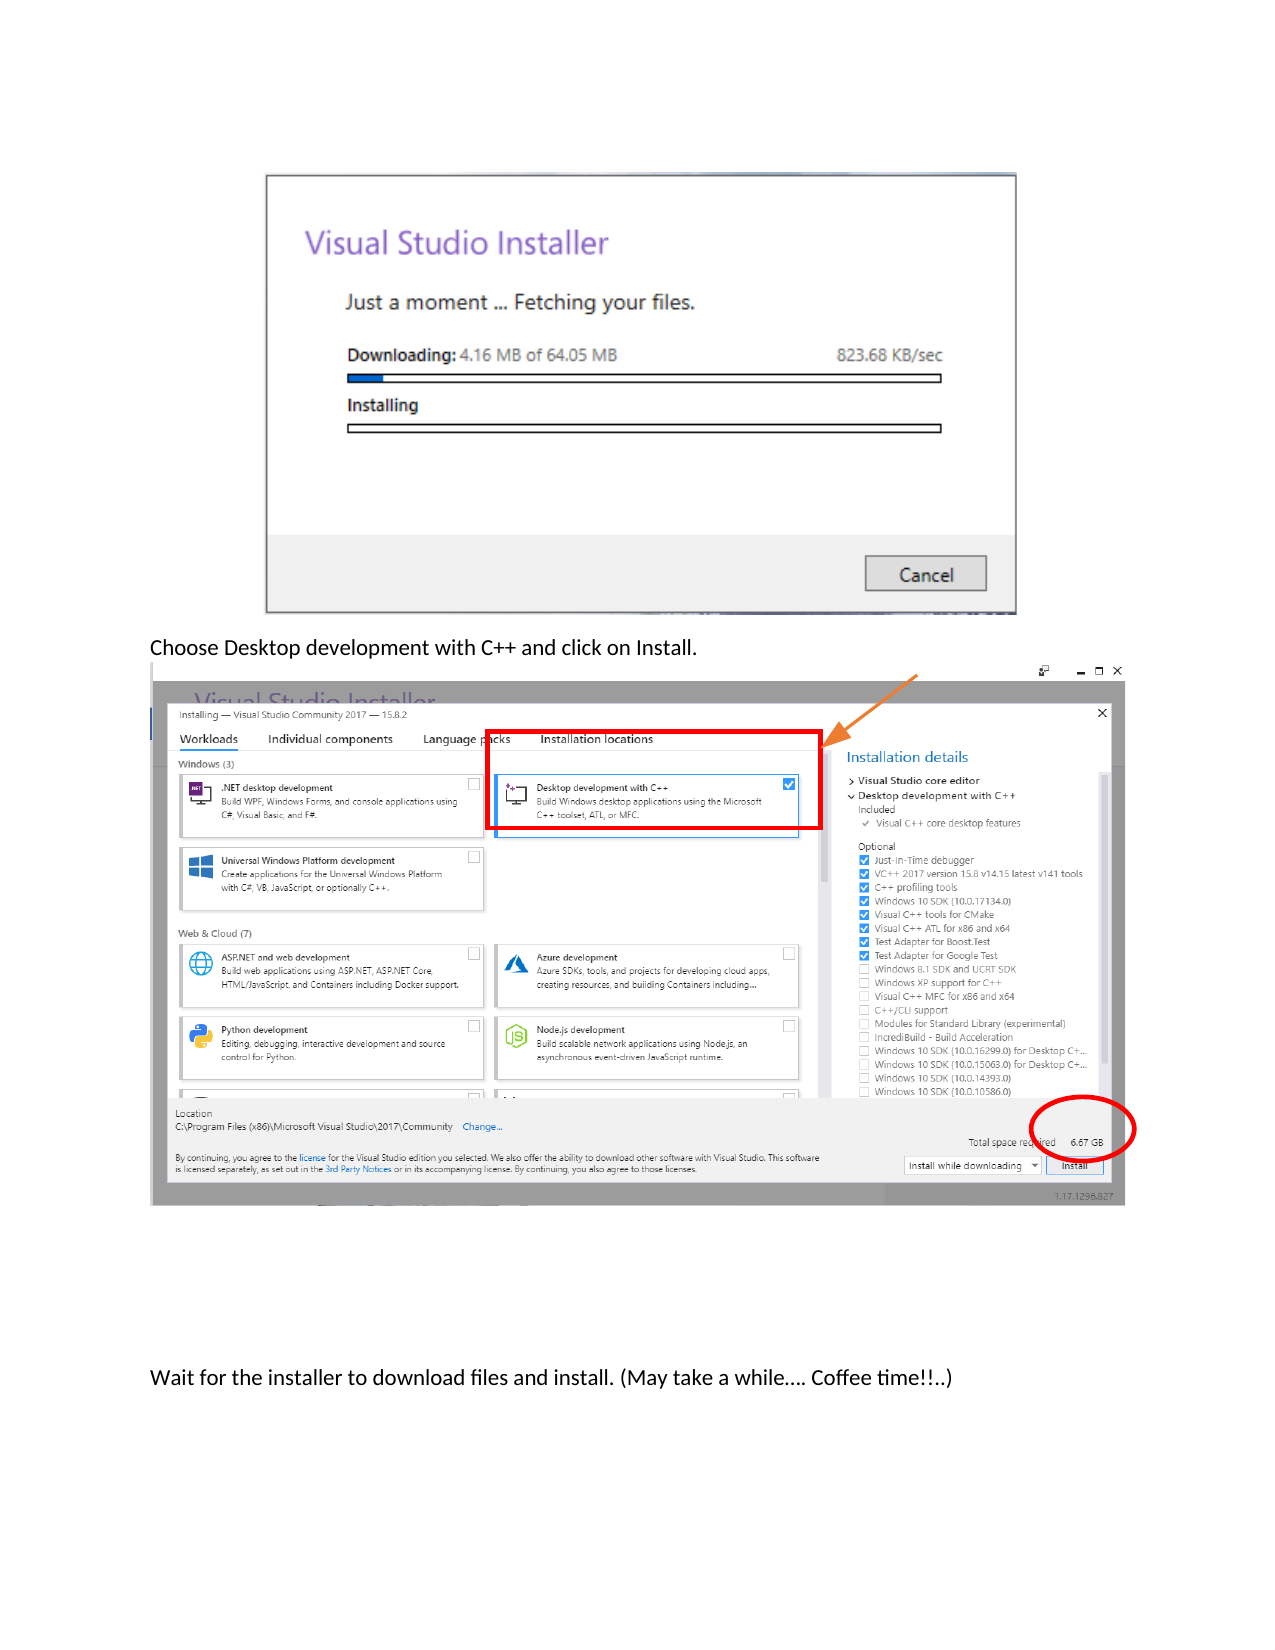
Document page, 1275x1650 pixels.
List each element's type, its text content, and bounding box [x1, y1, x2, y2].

picture [1034, 1100, 1125, 1158]
picture [150, 662, 1125, 1206]
picture [263, 172, 1017, 615]
text Choose Desktop development with C++ and click on Install. [150, 633, 1125, 662]
text Wait for the installer to download files and install. (May take a while…. Coffee time!!..) [150, 1363, 1125, 1391]
